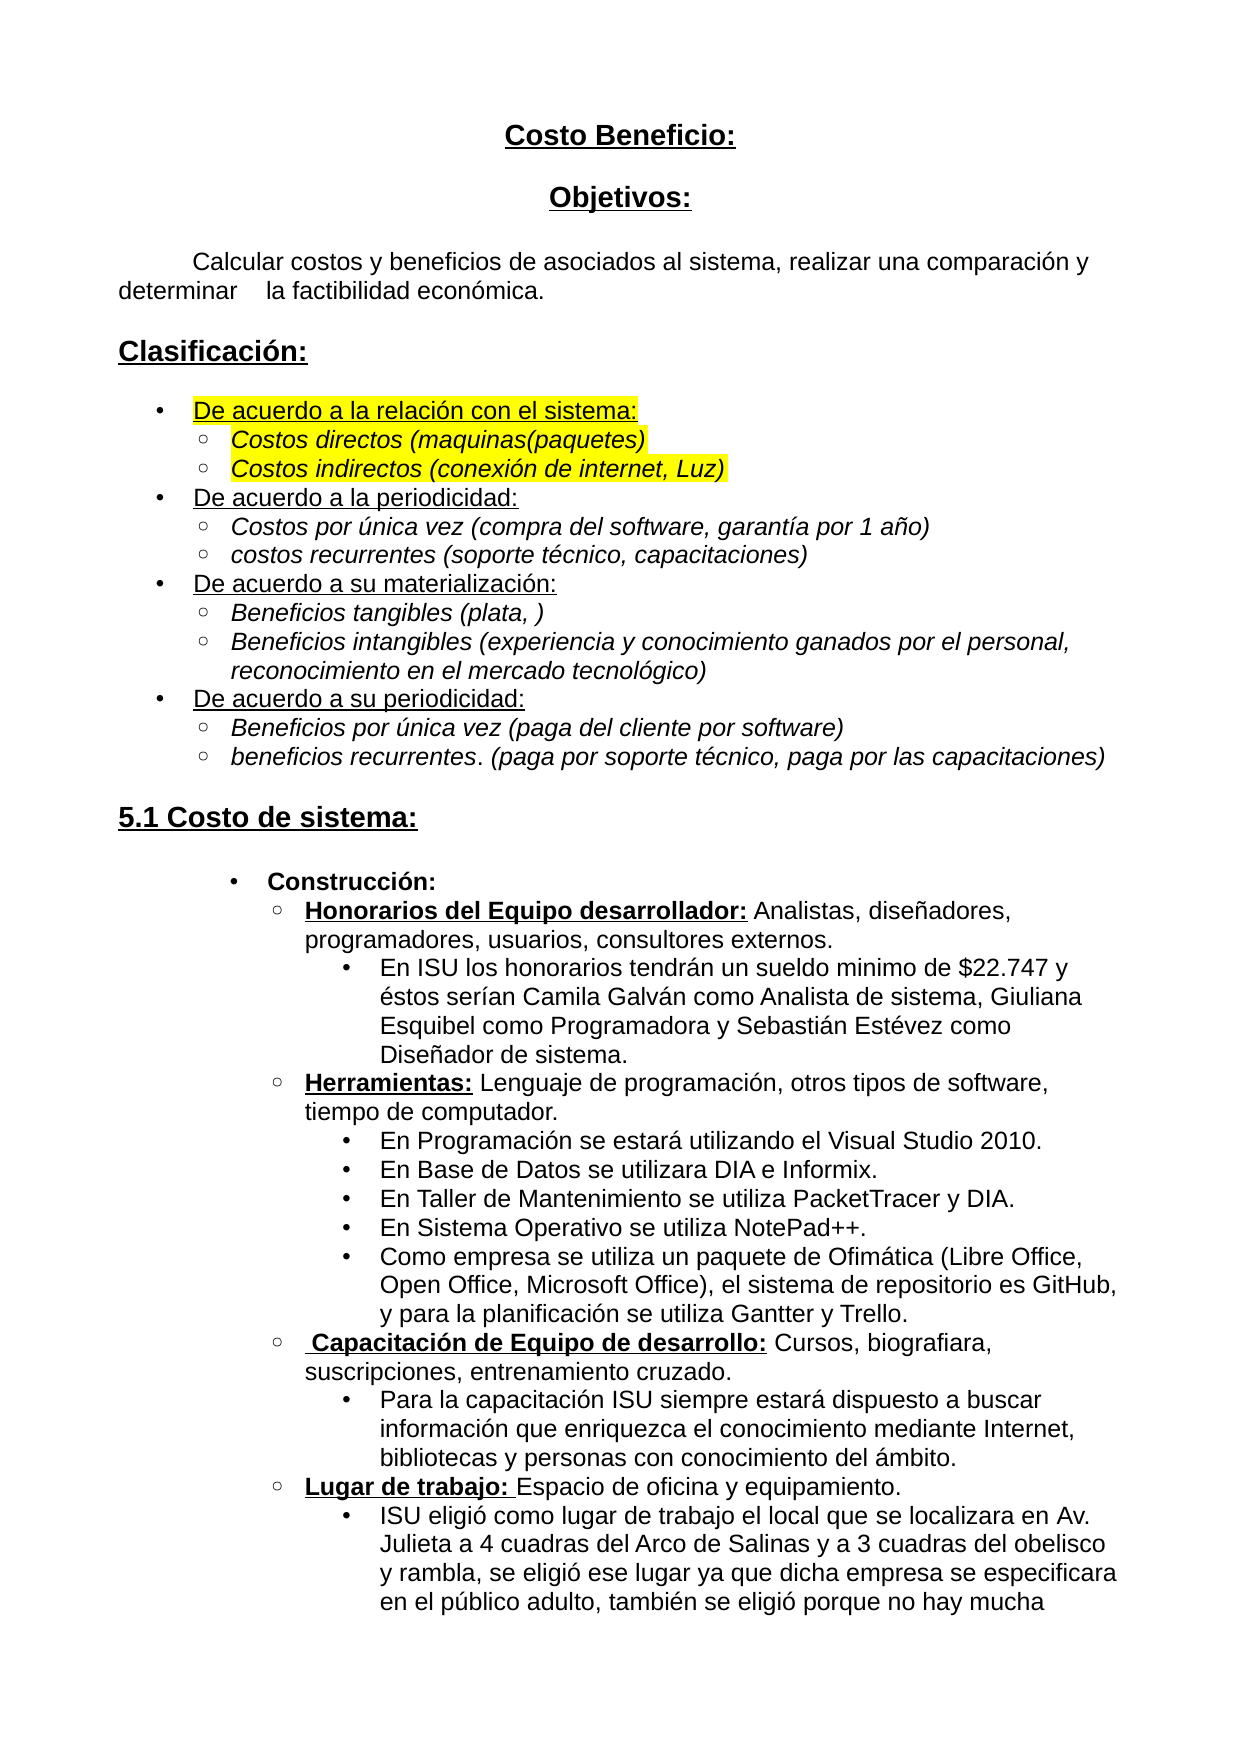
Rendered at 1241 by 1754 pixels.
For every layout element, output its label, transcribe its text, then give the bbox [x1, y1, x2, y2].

list Beneficios por única vez (paga del cliente por software) [193, 713, 1122, 742]
list De acuerdo a su periodicidad: [156, 684, 1122, 713]
list Construcción: [229, 867, 1122, 896]
list Costos por única vez (compra del software, garantía por 1 año) [193, 511, 1122, 540]
text 5.1 Costo de sistema: [118, 800, 1122, 833]
text Calcular costos y beneficios de asociados al sistema, realizar una comparación y determinar la factibilidad económica. [118, 243, 1122, 305]
text Objetivos: [118, 180, 1122, 214]
list De acuerdo a la relación con el sistema: [156, 396, 1122, 425]
list Costos indirectos (conexión de internet, Luz) [193, 454, 1122, 483]
list Beneficios intangibles (experiencia y conocimiento ganados por el personal, reconocimiento en el mercado tecnológico) [193, 627, 1122, 684]
list costos recurrentes (soporte técnico, capacitaciones) [193, 540, 1122, 569]
list En ISU los honorarios tendrán un sueldo minimo de $22.747 y éstos serían Camila Galván como Analista de sistema, Giuliana Esquibel como Programadora y Sebastián Estévez como Diseñador de sistema. [342, 953, 1122, 1068]
list Honorarios del Equipo desarrollador: Analistas, diseñadores, programadores, usuarios, consultores externos. [267, 896, 1122, 953]
list Costos directos (maquinas(paquetes) [193, 425, 1122, 454]
text Clasificación: [118, 334, 1122, 367]
list Herramientas: Lenguaje de programación, otros tipos de software, tiempo de computador. [267, 1068, 1122, 1126]
list Beneficios tangibles (plata, ) [193, 598, 1122, 627]
list ISU eligió como lugar de trabajo el local que se localizara en Av. Julieta a 4 cuadras del Arco de Salinas y a 3 cuadras del obelisco y rambla, se eligió ese lugar ya que dicha empresa se especificara en el público adulto, también se eligió porque no hay mucha [342, 1501, 1122, 1616]
list En Programación se estará utilizando el Visual Studio 2010. [342, 1126, 1122, 1155]
list En Sistema Operativo se utiliza NotePad++. [342, 1213, 1122, 1241]
list beneficios recurrentes. (paga por soporte técnico, paga por las capacitaciones) [193, 742, 1122, 771]
list Lugar de trabajo: Espacio de oficina y equipamiento. [267, 1472, 1122, 1501]
list De acuerdo a su materialización: [156, 569, 1122, 598]
list Capacitación de Equipo de desarrollo: Cursos, biografiara, suscripciones, entrenamiento cruzado. [267, 1328, 1122, 1385]
list Para la capacitación ISU siempre estará dispuesto a buscar información que enriquezca el conocimiento mediante Internet, bibliotecas y personas con conocimiento del ámbito. [342, 1385, 1122, 1472]
text Costo Beneficio: [118, 118, 1122, 152]
list En Base de Datos se utilizara DIA e Informix. [342, 1155, 1122, 1184]
list Como empresa se utiliza un paquete de Ofimática (Libre Office, Open Office, Microsoft Office), el sistema de repositorio es GitHub, y para la planificación se utiliza Gantter y Trello. [342, 1241, 1122, 1328]
list En Taller de Mantenimiento se utiliza PacketTracer y DIA. [342, 1184, 1122, 1213]
list De acuerdo a la periodicidad: [156, 483, 1122, 511]
